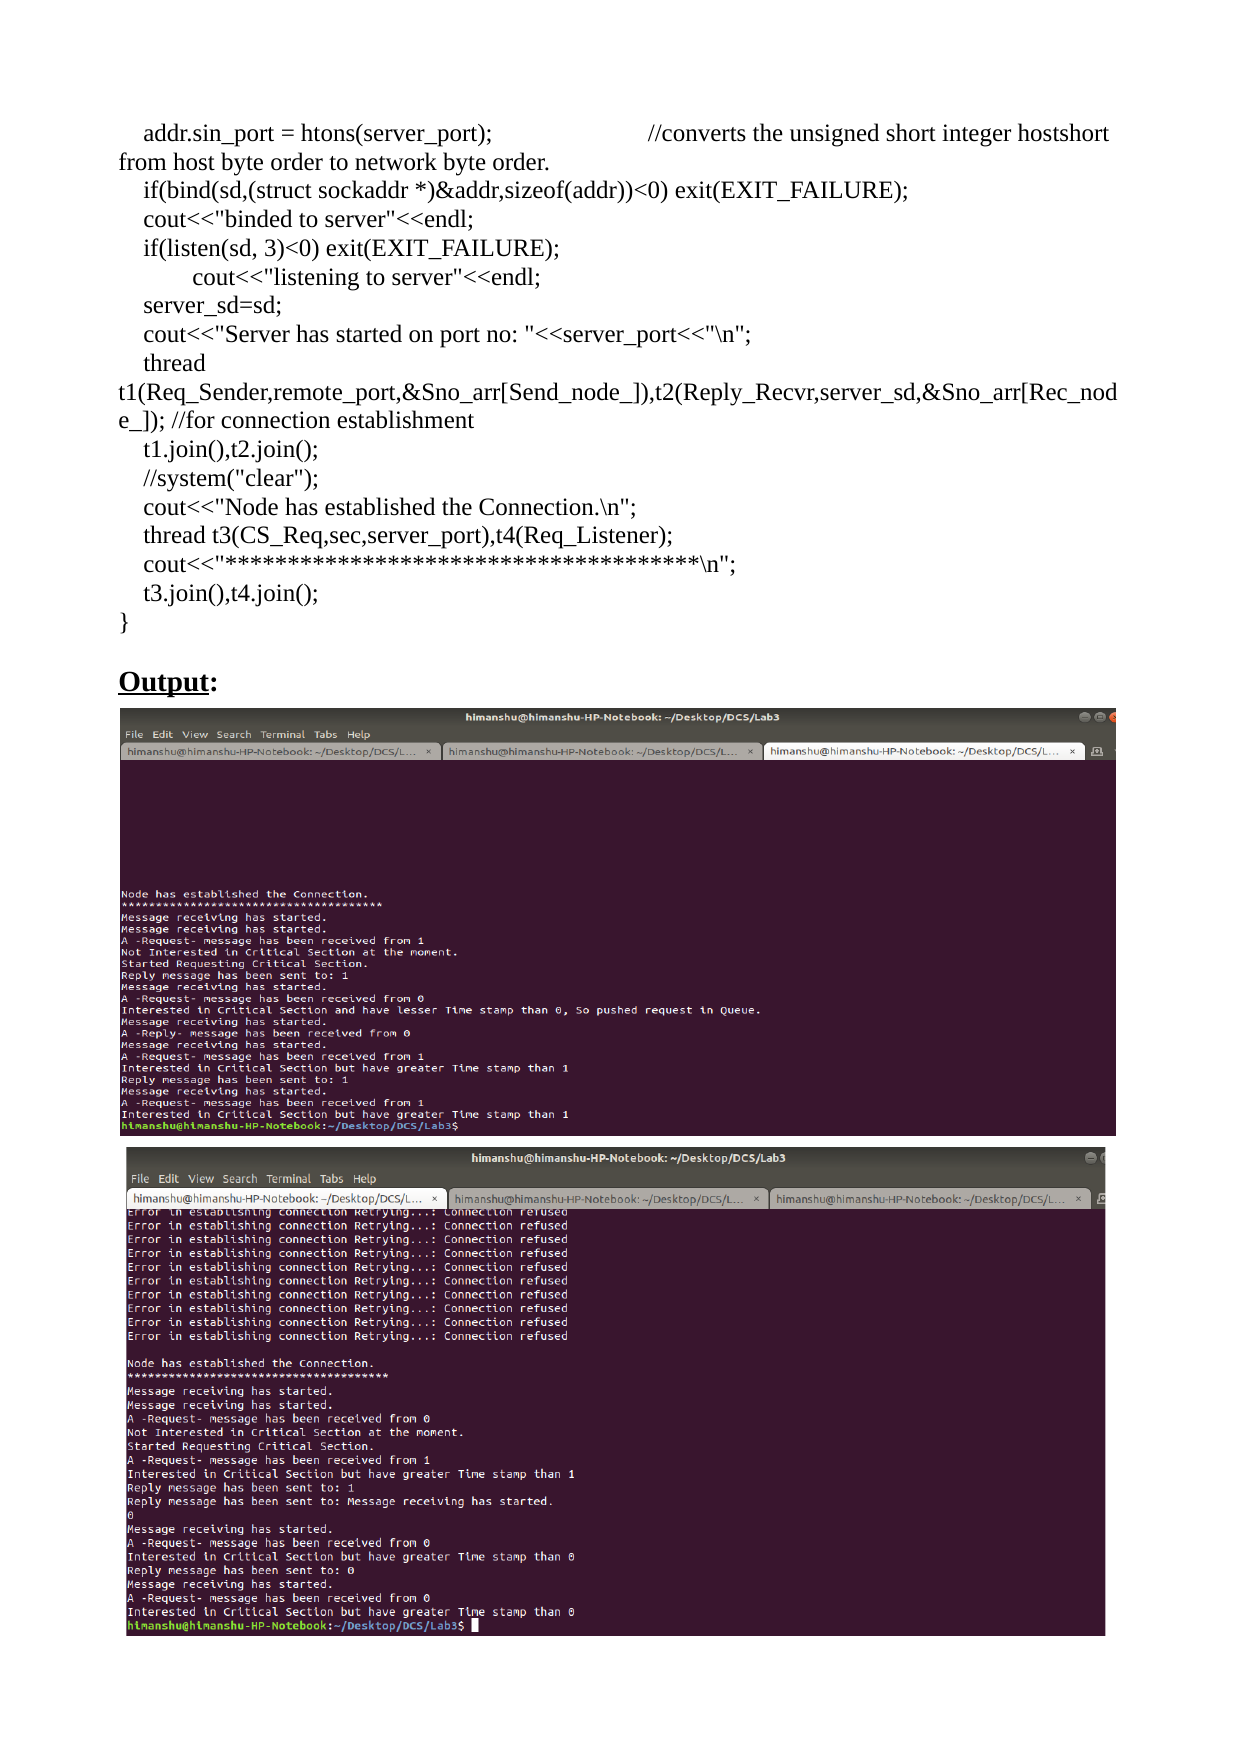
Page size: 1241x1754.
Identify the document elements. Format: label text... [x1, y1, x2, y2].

text Output: [118, 664, 1122, 698]
text cout<<"**************************************\n"; [118, 549, 1122, 578]
picture [126, 1147, 1106, 1636]
text cout<<"Node has established the Connection.\n"; [118, 492, 1122, 521]
text server_sd=sd; [118, 291, 1122, 319]
text cout<<"listening to server"<<endl; [118, 262, 1122, 291]
text //system("clear"); [118, 463, 1122, 492]
text if(listen(sd, 3)<0) exit(EXIT_FAILURE); [118, 233, 1122, 262]
text thread t1(Req_Sender,remote_port,&Sno_arr[Send_node_]),t2(Reply_Recvr,server_sd,&Sno_arr[Rec_node_]); //for connection establishment [118, 348, 1122, 434]
text thread t3(CS_Req,sec,server_port),t4(Req_Listener); [118, 521, 1122, 549]
text cout<<"Server has started on port no: "<<server_port<<"\n"; [118, 319, 1122, 348]
text addr.sin_port = htons(server_port); //converts the unsigned short integer hostshort from host byte order to network byte order. [118, 118, 1122, 176]
text cout<<"binded to server"<<endl; [118, 204, 1122, 233]
text } [118, 607, 1122, 636]
text t3.join(),t4.join(); [118, 578, 1122, 607]
text if(bind(sd,(struct sockaddr *)&addr,sizeof(addr))<0) exit(EXIT_FAILURE); [118, 176, 1122, 204]
picture [120, 708, 1116, 1136]
text t1.join(),t2.join(); [118, 434, 1122, 463]
